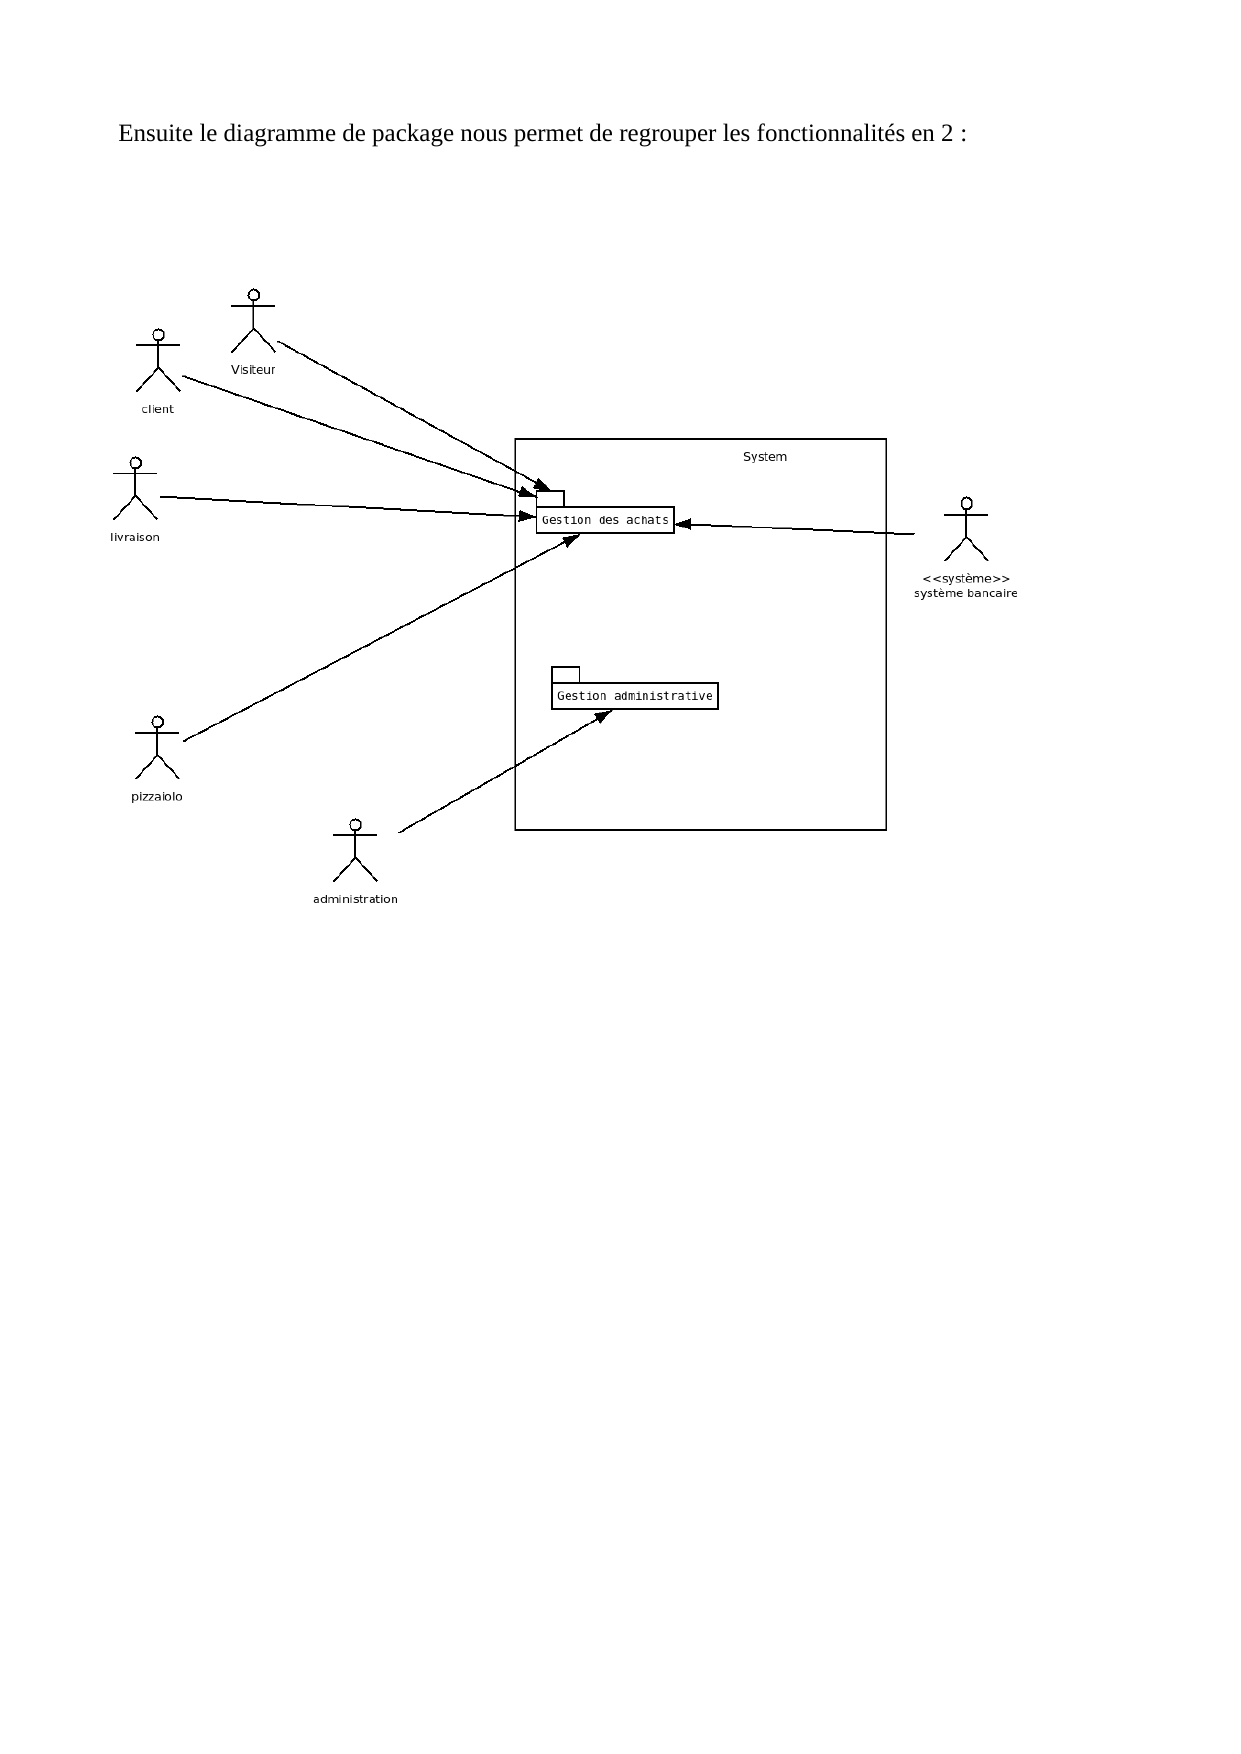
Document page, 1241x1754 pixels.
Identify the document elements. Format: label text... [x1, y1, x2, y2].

text Ensuite le diagramme de package nous permet de regrouper les fonctionnalités en 2 : [118, 118, 1122, 147]
picture [110, 277, 1115, 909]
